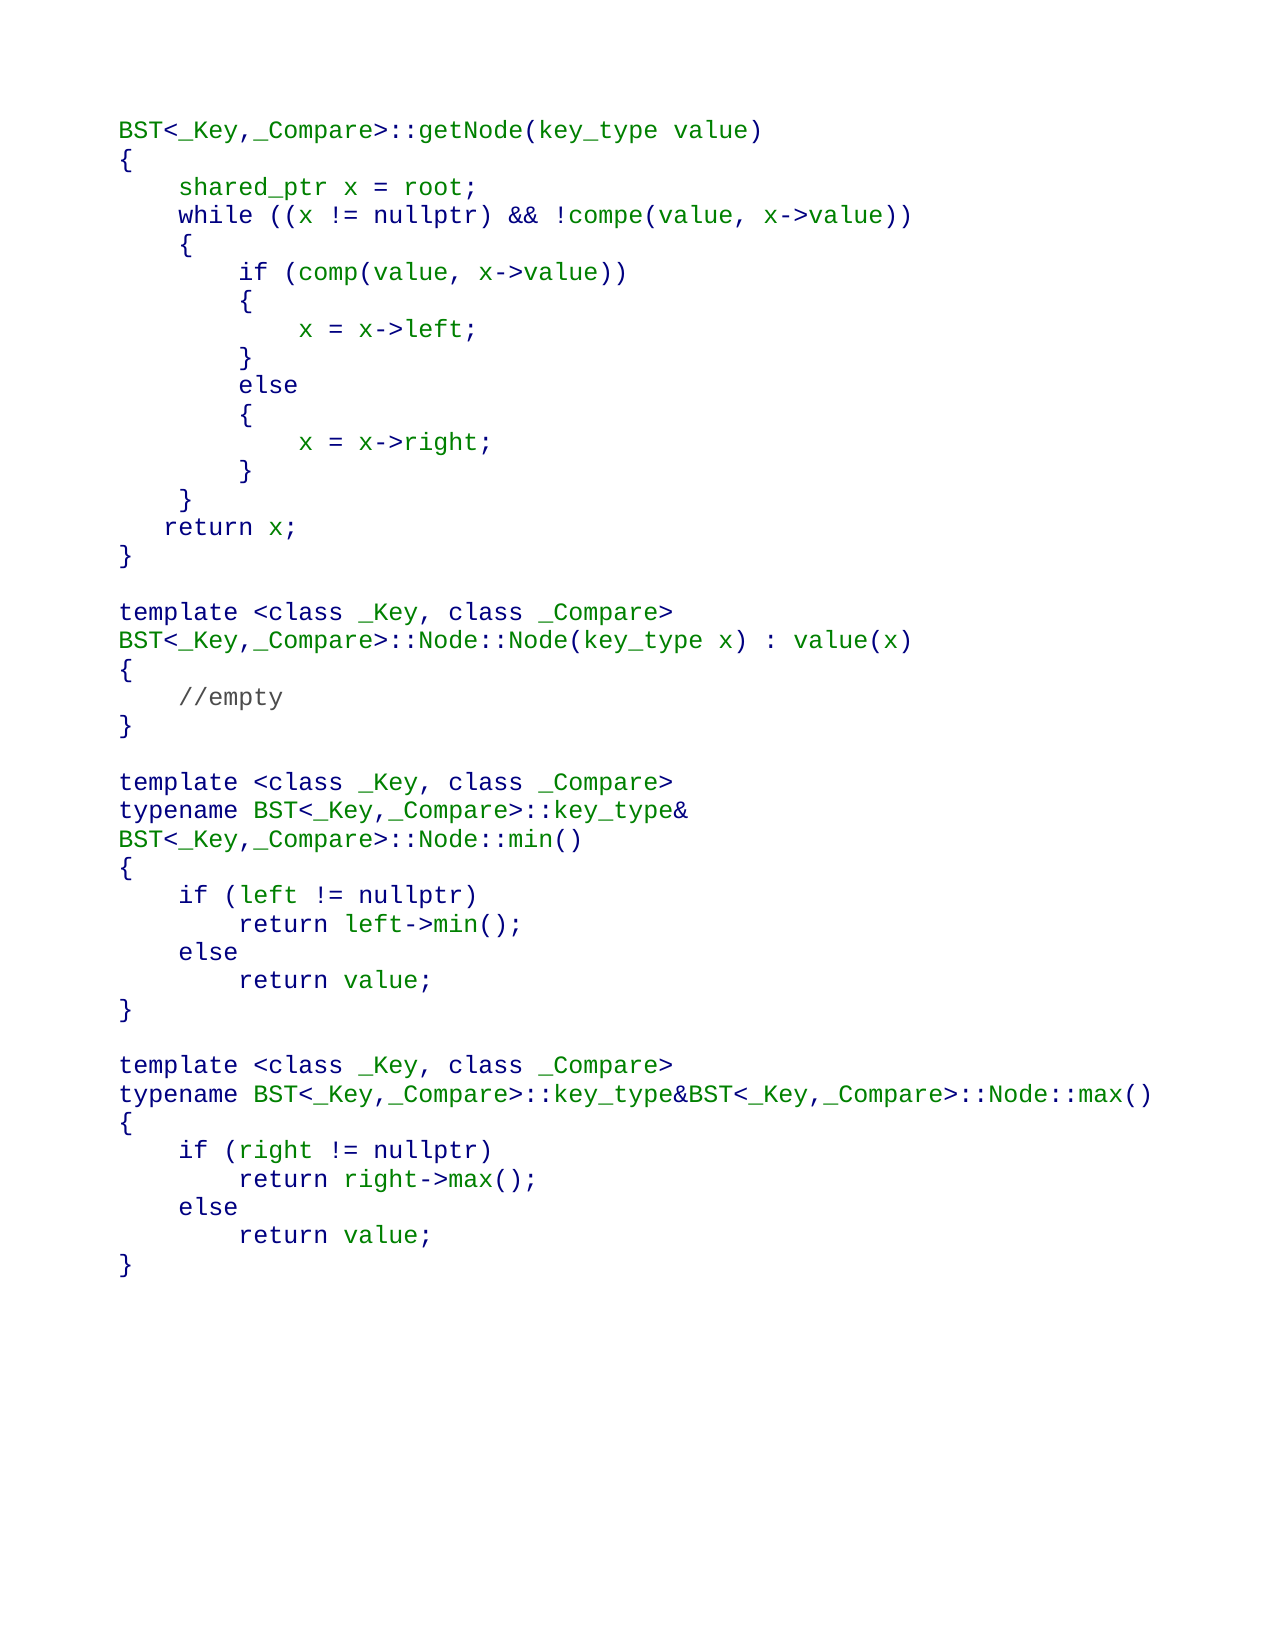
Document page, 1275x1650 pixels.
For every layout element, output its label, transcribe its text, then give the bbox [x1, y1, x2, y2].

text } [118, 543, 1157, 571]
text else [118, 373, 1157, 401]
text { [118, 656, 1157, 685]
text BST<_Key,_Compare>::getNode(key_type value) [118, 118, 1157, 146]
text { [118, 855, 1157, 883]
text return x; [118, 515, 1157, 543]
text if (right != nullptr) [118, 1138, 1157, 1166]
text } [118, 1251, 1157, 1280]
text { [118, 1110, 1157, 1138]
text } [118, 345, 1157, 373]
text typename BST<_Key,_Compare>::key_type& BST<_Key,_Compare>::Node::min() [118, 798, 1157, 855]
text return value; [118, 968, 1157, 996]
text if (left != nullptr) [118, 883, 1157, 911]
text } [118, 458, 1157, 486]
text template <class _Key, class _Compare> [118, 770, 1157, 798]
text { [118, 288, 1157, 316]
text x = x->left; [118, 316, 1157, 345]
text } [118, 713, 1157, 741]
text return right->max(); [118, 1166, 1157, 1195]
text { [118, 401, 1157, 430]
text { [118, 146, 1157, 175]
text else [118, 940, 1157, 968]
text while ((x != nullptr) && !compe(value, x->value)) [118, 203, 1157, 231]
text template <class _Key, class _Compare> [118, 1053, 1157, 1081]
text shared_ptr x = root; [118, 175, 1157, 203]
text else [118, 1195, 1157, 1223]
text } [118, 996, 1157, 1025]
text } [118, 486, 1157, 515]
text typename BST<_Key,_Compare>::key_type&BST<_Key,_Compare>::Node::max() [118, 1081, 1157, 1110]
text BST<_Key,_Compare>::Node::Node(key_type x) : value(x) [118, 628, 1157, 656]
text //empty [118, 685, 1157, 713]
text template <class _Key, class _Compare> [118, 600, 1157, 628]
text return value; [118, 1223, 1157, 1251]
text x = x->right; [118, 430, 1157, 458]
text { [118, 231, 1157, 260]
text if (comp(value, x->value)) [118, 260, 1157, 288]
text return left->min(); [118, 911, 1157, 940]
